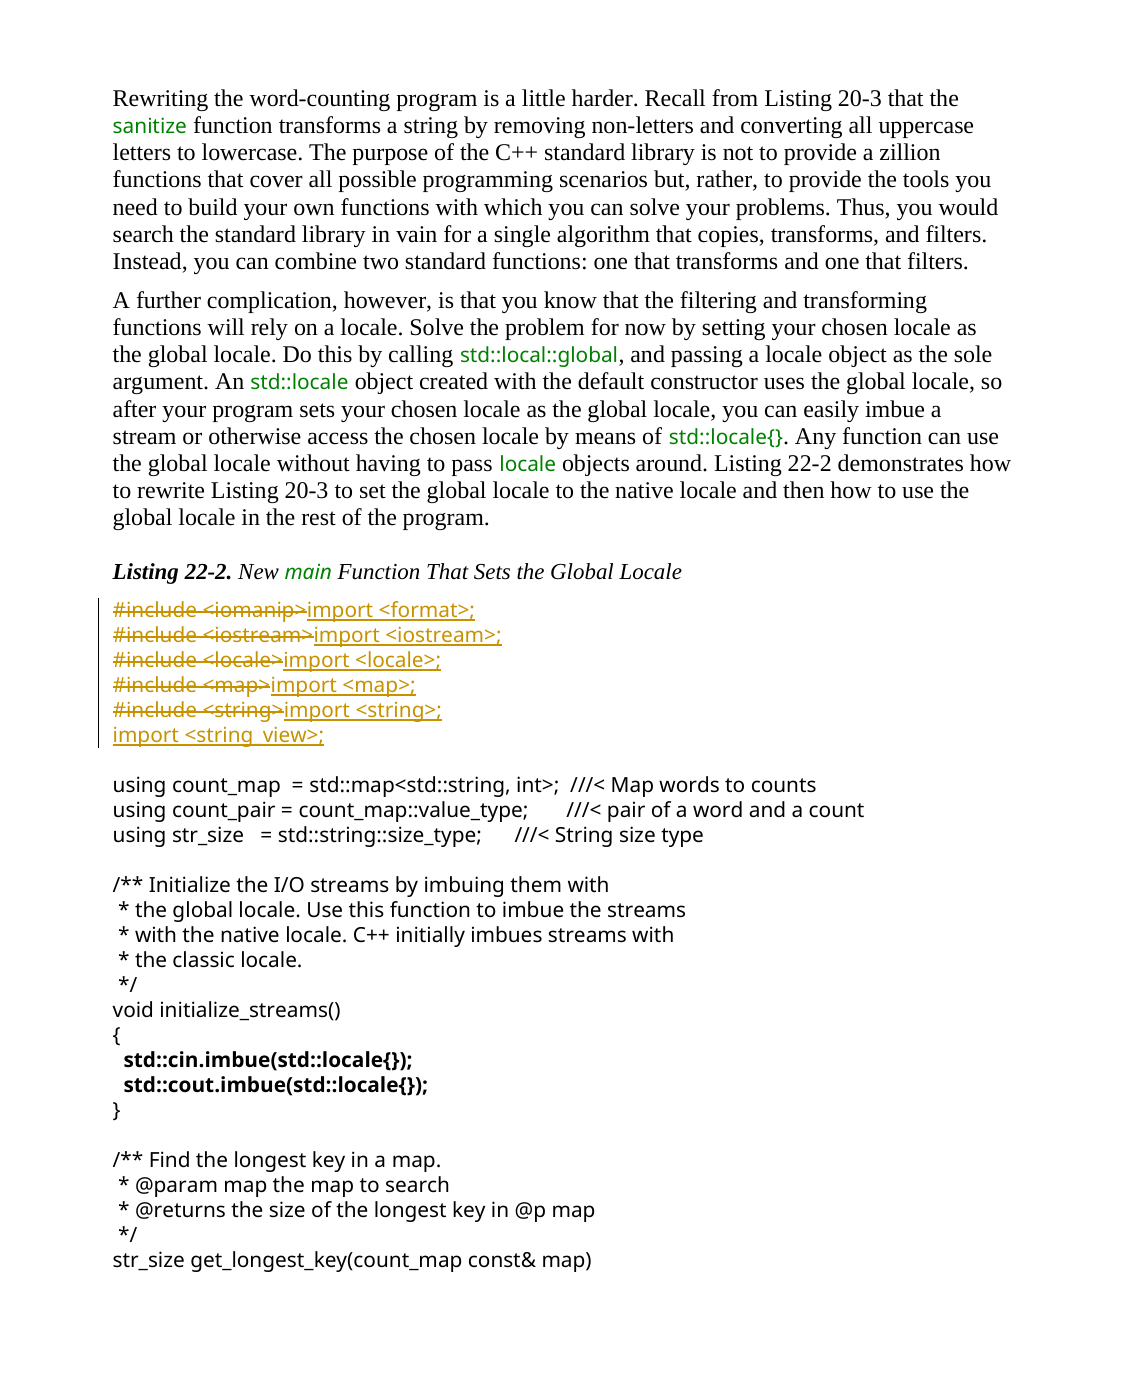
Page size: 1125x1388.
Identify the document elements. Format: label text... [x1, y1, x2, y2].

text void initialize_streams() [112, 997, 997, 1022]
text import <map>; [112, 672, 997, 697]
text using count_map = std::map<std::string, int>; ///< Map words to counts [112, 772, 997, 797]
text */ [112, 1222, 997, 1247]
text * with the native locale. C++ initially imbues streams with [112, 922, 997, 947]
text import <iostream>; [112, 622, 997, 647]
text Rewriting the word-counting program is a little harder. Recall from Listing 20-3 that the sanitize function transforms a string by removing non-letters and converting all uppercase letters to lowercase. The purpose of the C++ standard library is not to provide a zillion functions that cover all possible programming scenarios but, rather, to provide the tools you need to build your own functions with which you can solve your problems. Thus, you would search the standard library in vain for a single algorithm that copies, transforms, and filters. Instead, you can combine two standard functions: one that transforms and one that filters. [112, 85, 1012, 274]
text * @returns the size of the longest key in @p map [112, 1197, 997, 1222]
text using str_size = std::string::size_type; ///< String size type [112, 822, 997, 847]
text str_size get_longest_key(count_map const& map) [112, 1247, 997, 1272]
text std::cin.imbue(std::locale{}); [112, 1047, 997, 1072]
text using count_pair = count_map::value_type; ///< pair of a word and a count [112, 797, 997, 822]
text Listing 22-2. New main Function That Sets the Global Locale [112, 556, 1012, 585]
text { [112, 1022, 997, 1047]
text * the classic locale. [112, 947, 997, 972]
text * the global locale. Use this function to imbue the streams [112, 897, 997, 922]
text std::cout.imbue(std::locale{}); [112, 1072, 997, 1097]
text /** Find the longest key in a map. [112, 1147, 997, 1172]
text */ [112, 972, 997, 997]
text /** Initialize the I/O streams by imbuing them with [112, 872, 997, 897]
text import <string>; [112, 697, 997, 722]
text import <locale>; [112, 647, 997, 672]
text A further complication, however, is that you know that the filtering and transforming functions will rely on a locale. Solve the problem for now by setting your chosen locale as the global locale. Do this by calling std::local::global, and passing a locale object as the sole argument. An std::locale object created with the default constructor uses the global locale, so after your program sets your chosen locale as the global locale, you can easily imbue a stream or otherwise access the chosen locale by means of std::locale{}. Any function can use the global locale without having to pass locale objects around. Listing 22-2 demonstrates how to rewrite Listing 20-3 to set the global locale to the native locale and then how to use the global locale in the rest of the program. [112, 287, 1012, 531]
text import <string_view>; [112, 722, 997, 747]
text import <format>; [112, 597, 997, 622]
text * @param map the map to search [112, 1172, 997, 1197]
text } [112, 1097, 997, 1122]
